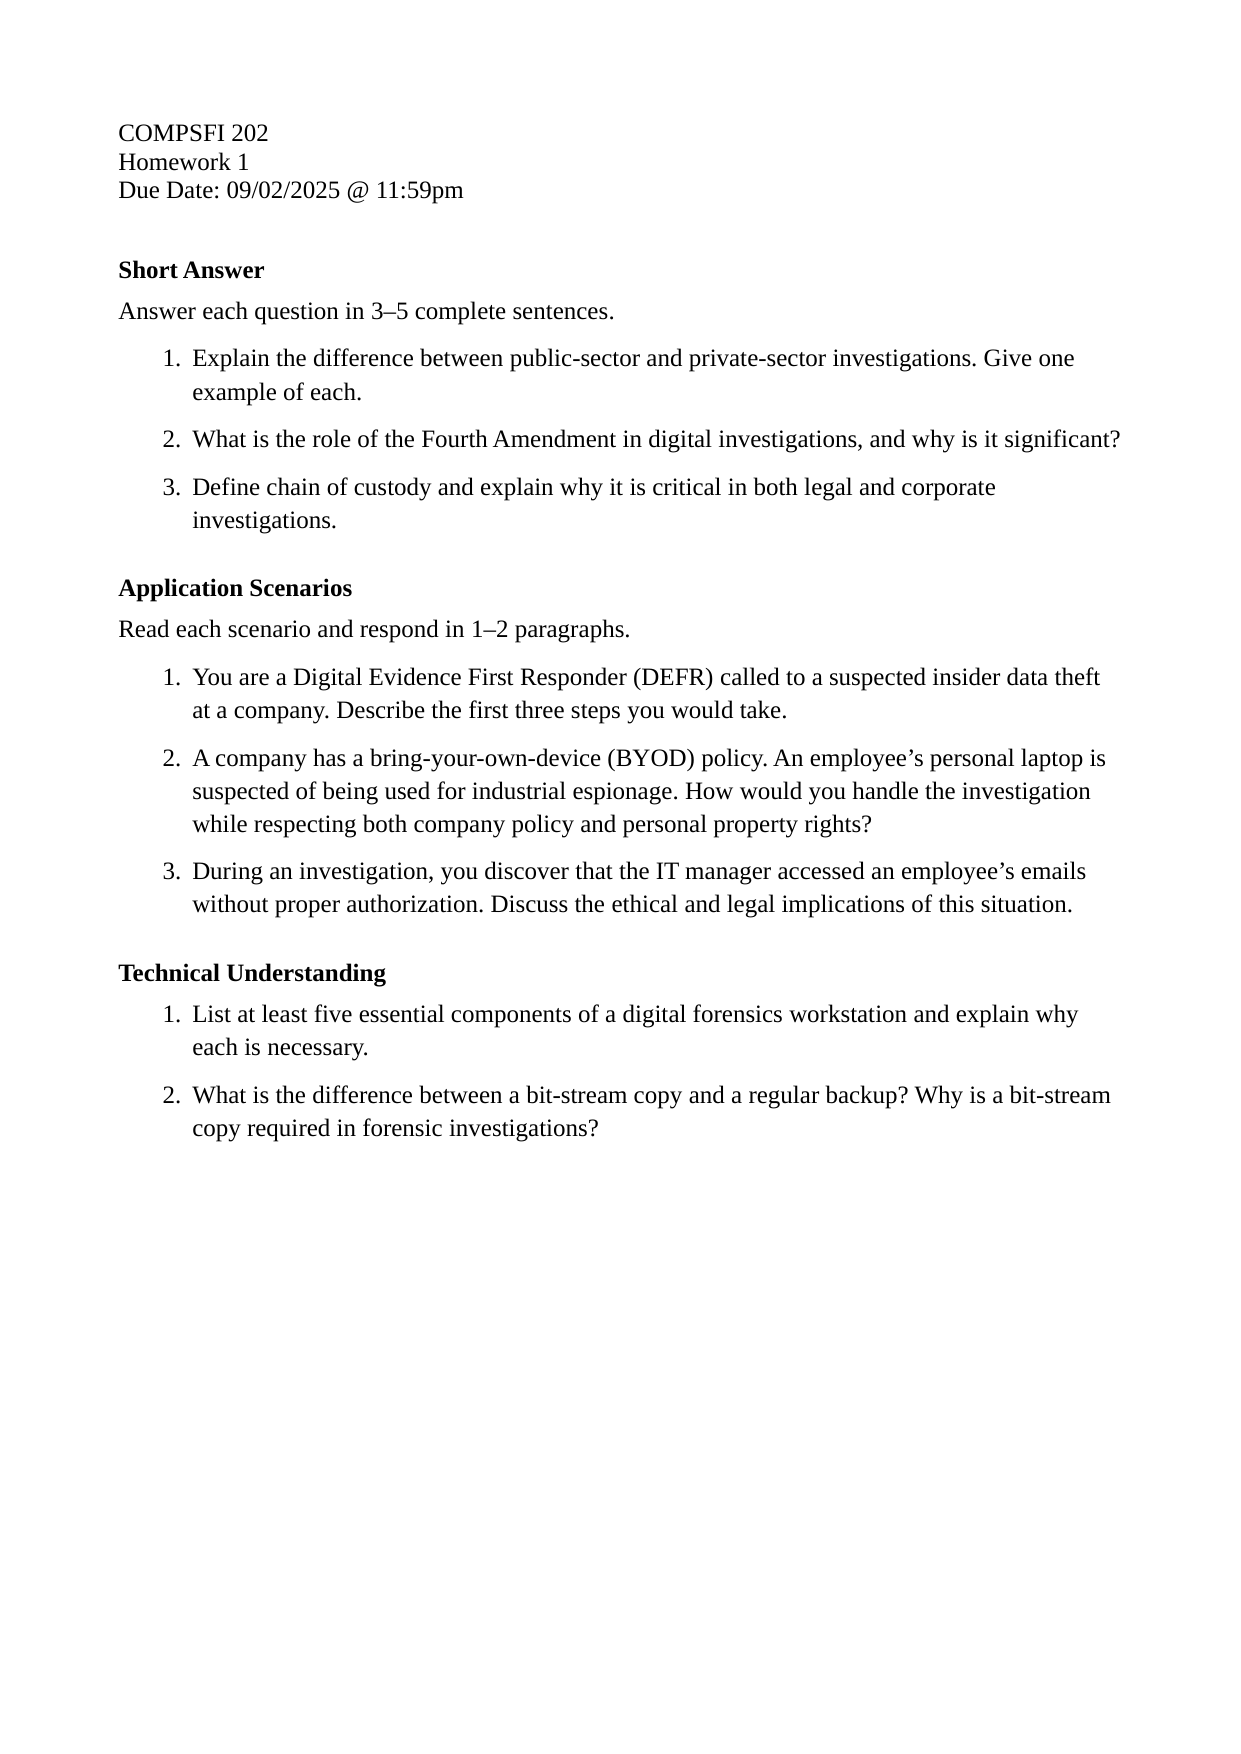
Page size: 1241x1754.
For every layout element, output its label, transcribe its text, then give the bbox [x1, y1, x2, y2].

text Read each scenario and respond in 1–2 paragraphs. [118, 614, 1122, 643]
list During an investigation, you discover that the IT manager accessed an employee’s emails without proper authorization. Discuss the ethical and legal implications of this situation. [162, 856, 1122, 918]
list What is the role of the Fourth Amendment in digital investigations, and why is it significant? [162, 424, 1122, 453]
list List at least five essential components of a digital forensics workstation and explain why each is necessary. [162, 999, 1122, 1061]
text Answer each question in 3–5 complete sentences. [118, 296, 1122, 325]
list Explain the difference between public-sector and private-sector investigations. Give one example of each. [162, 343, 1122, 405]
list A company has a bring-your-own-device (BYOD) policy. An employee’s personal laptop is suspected of being used for industrial espionage. How would you handle the investigation while respecting both company policy and personal property rights? [162, 743, 1122, 837]
list Define chain of custody and explain why it is critical in both legal and corporate investigations. [162, 472, 1122, 533]
list You are a Digital Evidence First Responder (DEFR) called to a suspected insider data theft at a company. Describe the first three steps you would take. [162, 662, 1122, 724]
subtitle Short Answer [118, 255, 1122, 283]
subtitle Application Scenarios [118, 573, 1122, 602]
list What is the difference between a bit-stream copy and a regular backup? Why is a bit-stream copy required in forensic investigations? [162, 1080, 1122, 1141]
subtitle Technical Understanding [118, 958, 1122, 987]
